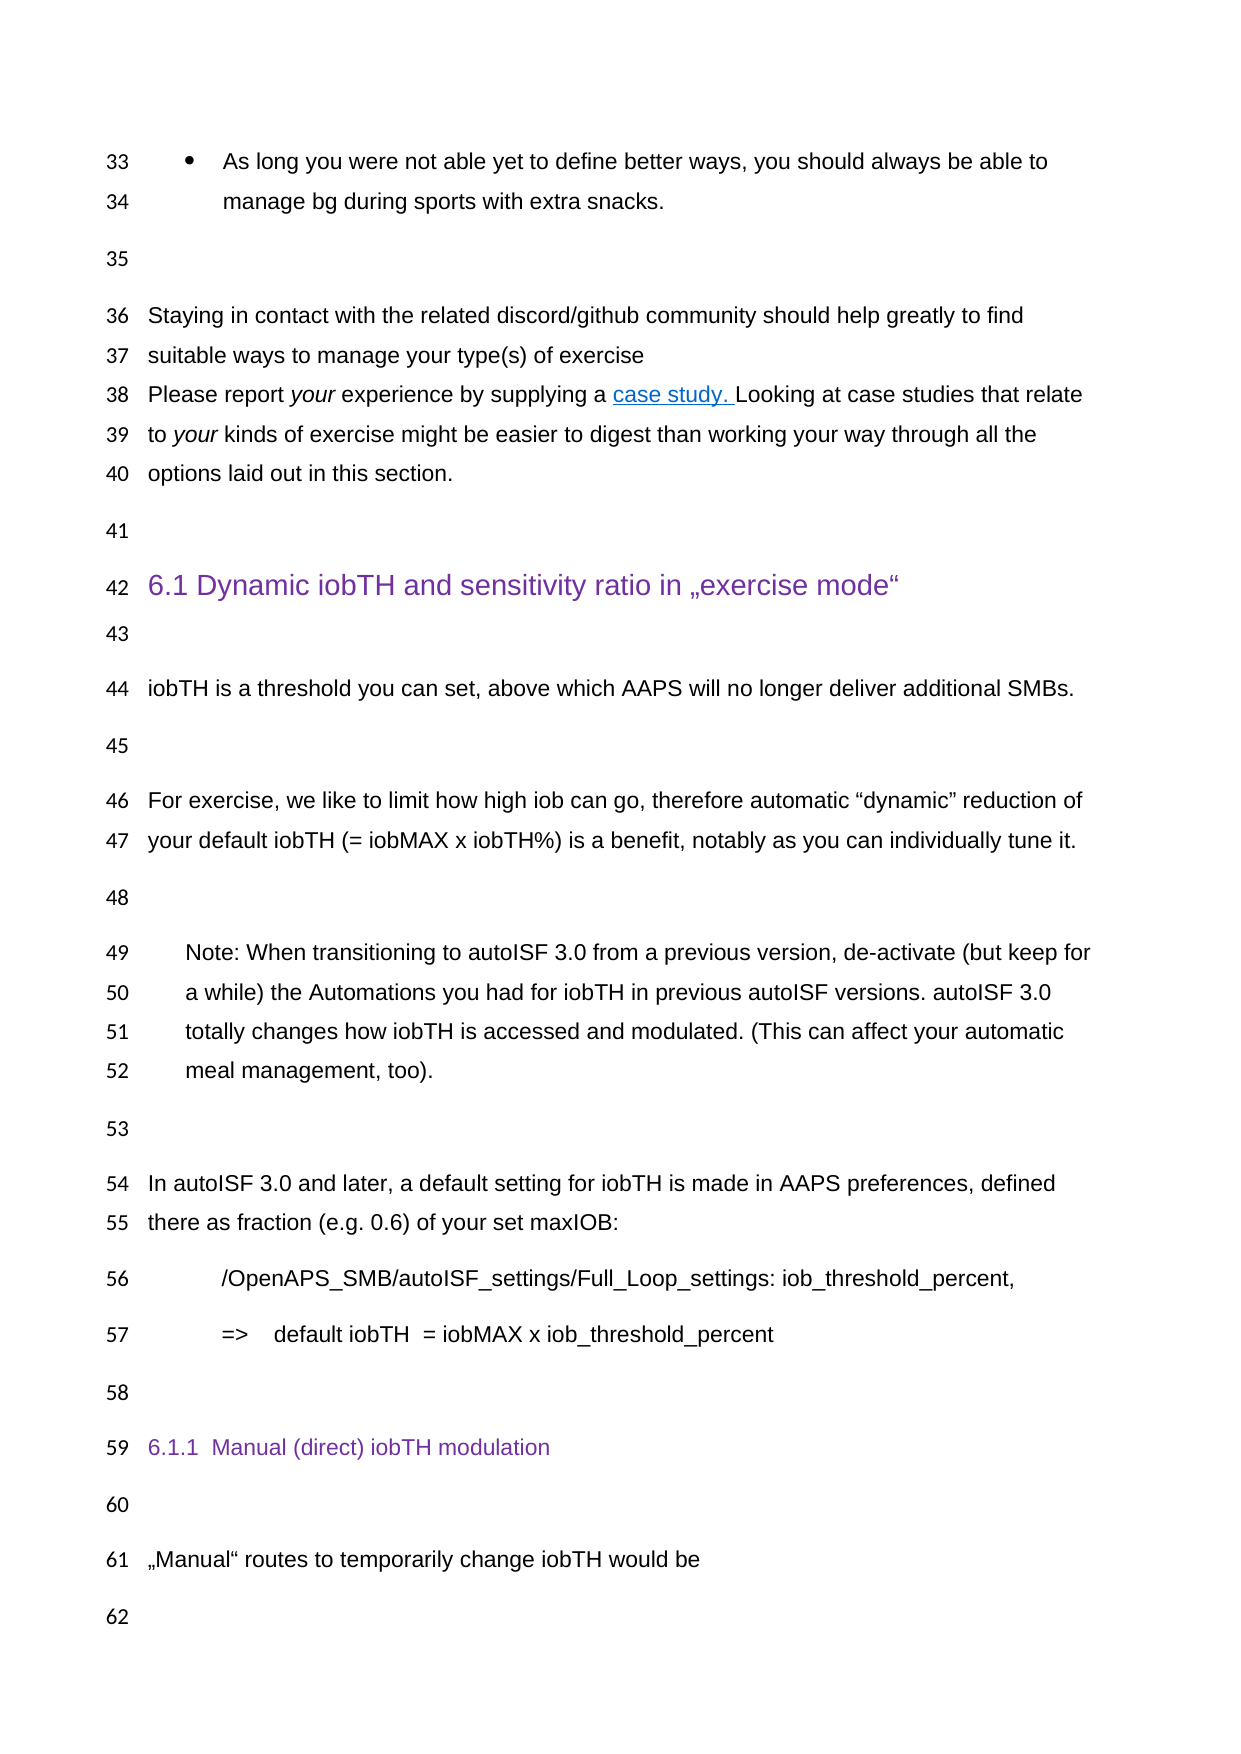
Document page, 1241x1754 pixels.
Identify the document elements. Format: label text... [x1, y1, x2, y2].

text „Manual“ routes to temporarily change iobTH would be [148, 1546, 1093, 1572]
text /OpenAPS_SMB/autoISF_settings/Full_Loop_settings: iob_threshold_percent, [221, 1265, 1093, 1292]
text For exercise, we like to limit how high iob can go, therefore automatic “dynamic” reduction of your default iobTH (= iobMAX x iobTH%) is a benefit, notably as you can individually tune it. [148, 787, 1093, 853]
text iobTH is a threshold you can set, above which AAPS will no longer deliver additional SMBs. [148, 675, 1093, 701]
list As long you were not able yet to define better ways, you should always be able to manage bg during sports with extra snacks. [185, 148, 1093, 214]
text In autoISF 3.0 and later, a default setting for iobTH is made in AAPS preferences, defined there as fraction (e.g. 0.6) of your set maxIOB: [148, 1170, 1093, 1236]
text 6.1 Dynamic iobTH and sensitivity ratio in „exercise mode“ [148, 568, 1093, 601]
text Note: When transitioning to autoISF 3.0 from a previous version, de-activate (but keep for a while) the Automations you had for iobTH in previous autoISF versions. autoISF 3.0 totally changes how iobTH is accessed and modulated. (This can affect your automatic meal management, too). [185, 939, 1093, 1084]
text Staying in contact with the related discord/github community should help greatly to find suitable ways to manage your type(s) of exercise Please report your experience by supplying a case study. Looking at case studies that relate to your kinds of exercise might be easier to digest than working your way through all the options laid out in this section. [148, 302, 1093, 487]
text => default iobTH = iobMAX x iob_threshold_percent [221, 1321, 1093, 1348]
text 6.1.1 Manual (direct) iobTH modulation [148, 1434, 1093, 1460]
